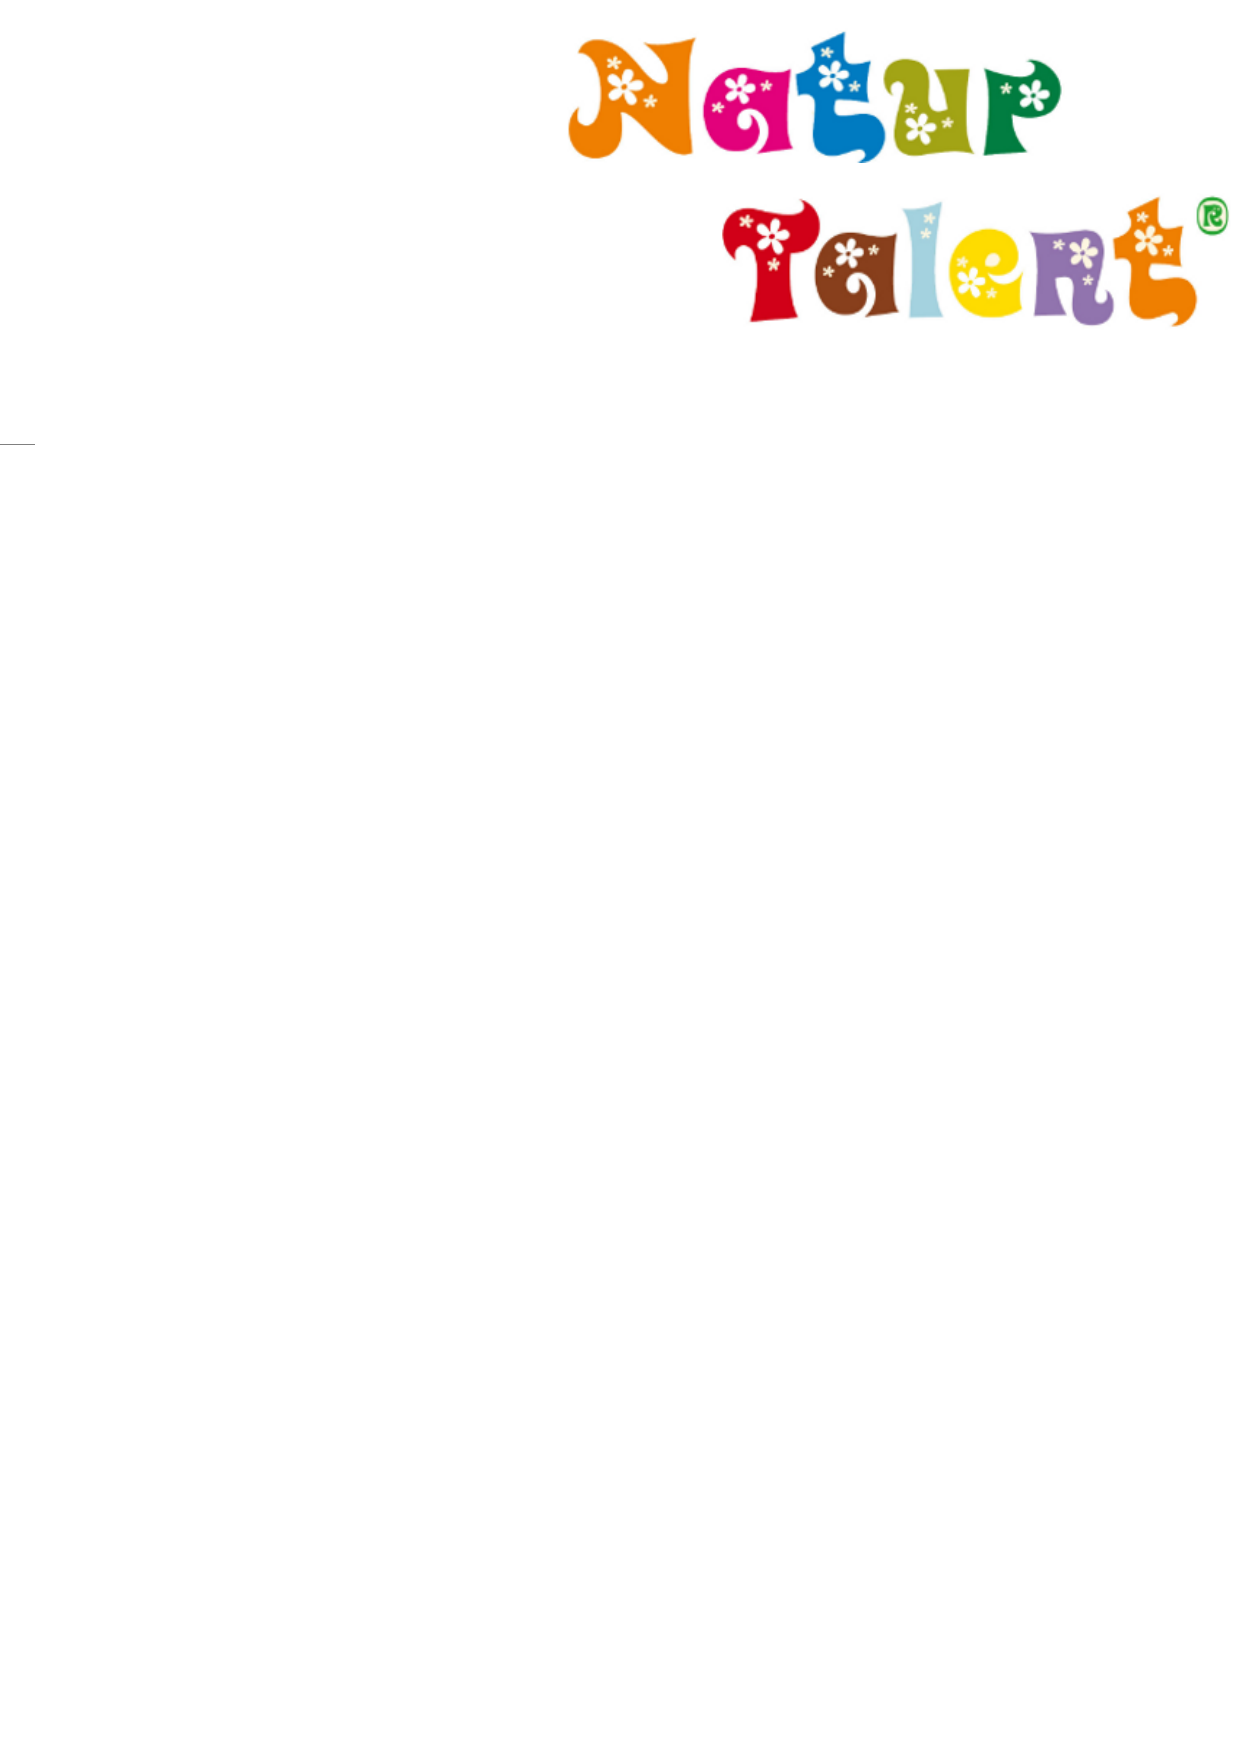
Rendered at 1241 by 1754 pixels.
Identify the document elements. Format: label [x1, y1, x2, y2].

table_header [178, 510, 650, 539]
table_cell [679, 482, 1122, 510]
picture [721, 193, 1232, 330]
table_header [178, 597, 1122, 625]
table_cell [177, 338, 679, 367]
table_header [30, 597, 178, 625]
table_cell [679, 453, 1122, 482]
table_cell [178, 625, 1122, 654]
table_cell [177, 309, 679, 338]
table_cell [30, 654, 178, 683]
table_cell [177, 280, 679, 309]
table_header [30, 510, 178, 539]
table_cell [178, 539, 650, 568]
table_cell [30, 625, 178, 654]
table_cell [178, 782, 1122, 810]
table_cell [178, 568, 650, 597]
table_cell [177, 252, 679, 280]
table_cell [679, 424, 1122, 453]
table_cell [30, 539, 178, 568]
table_cell [178, 753, 1122, 782]
table_cell [30, 568, 178, 597]
table_header [177, 223, 679, 252]
table_cell [178, 654, 1122, 683]
table_cell [679, 395, 1122, 424]
table_header [177, 165, 679, 184]
table_cell [177, 204, 679, 223]
table_header [679, 367, 1122, 395]
table_header [178, 724, 1122, 753]
table_cell [177, 185, 679, 204]
picture [567, 25, 1069, 163]
